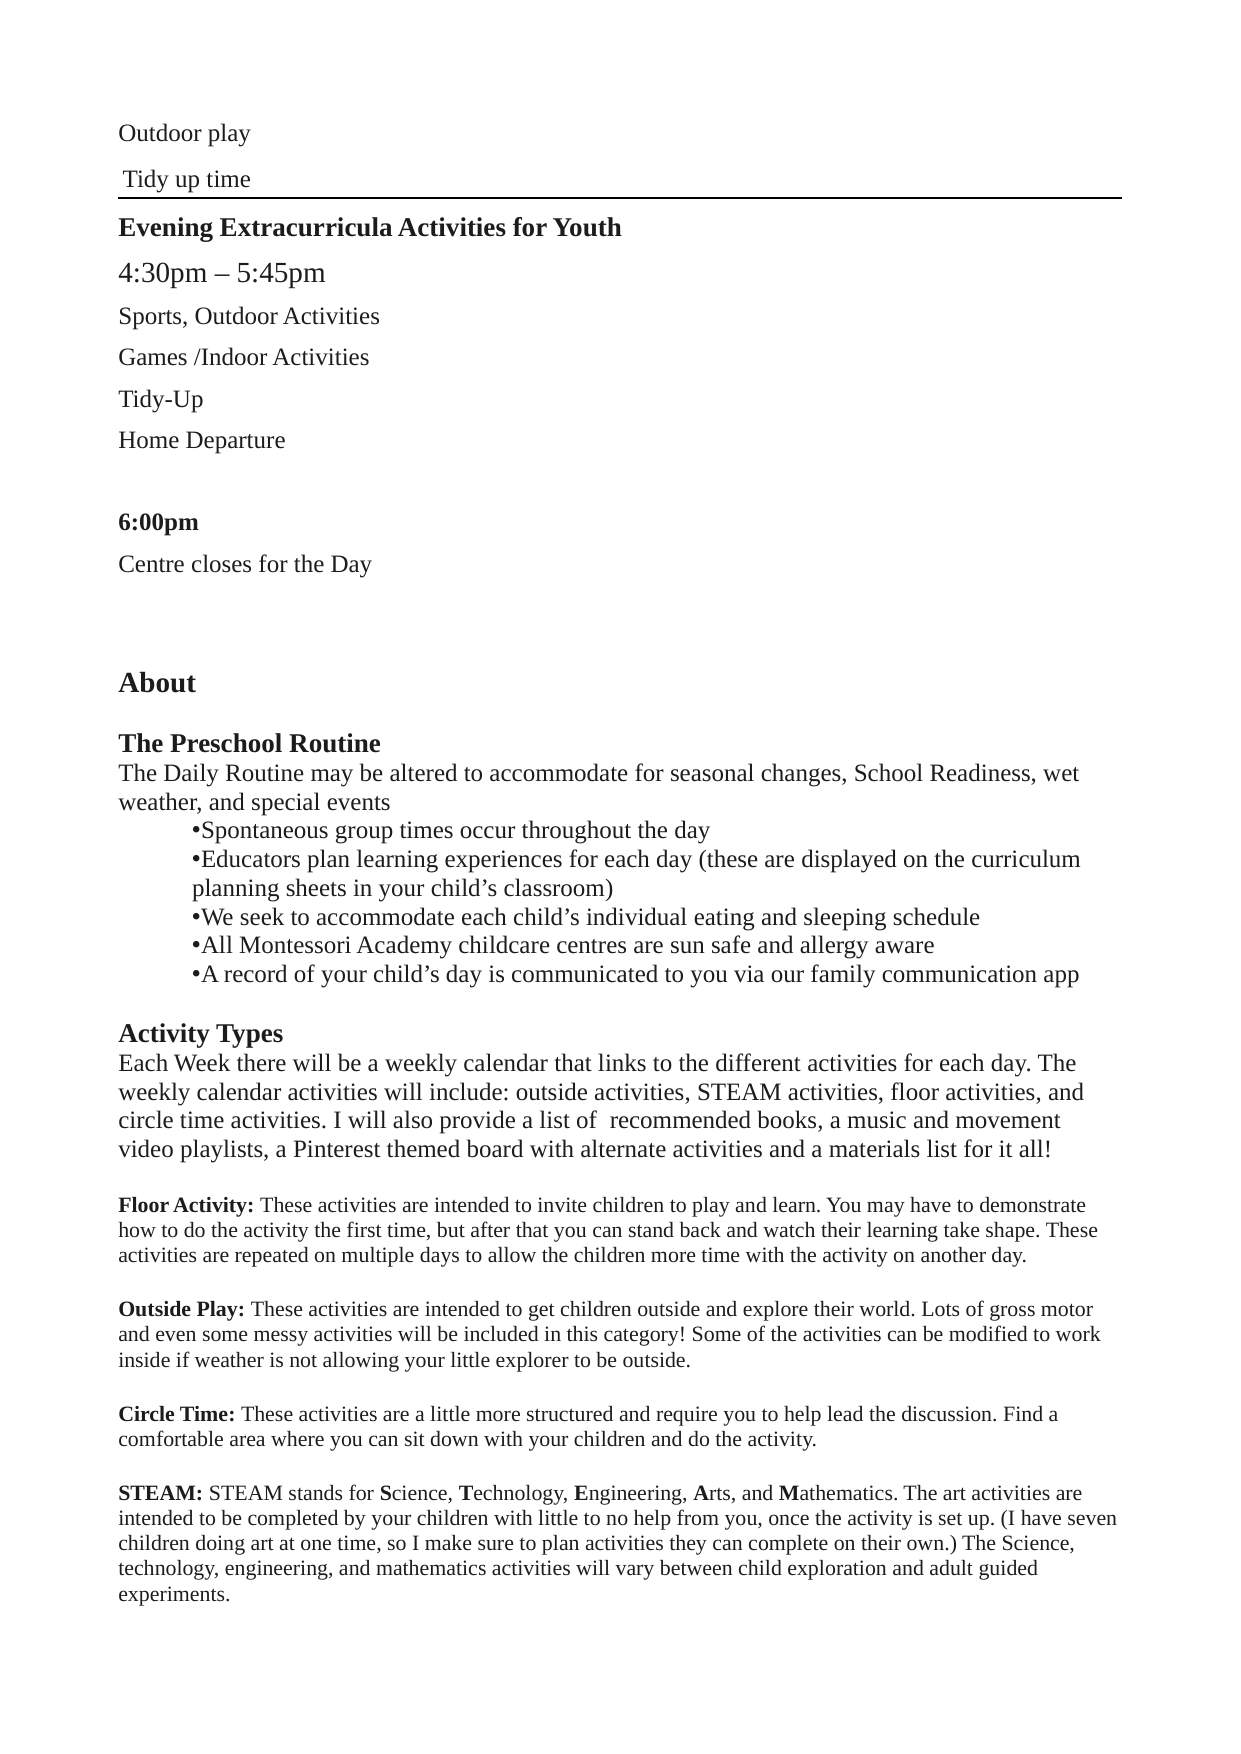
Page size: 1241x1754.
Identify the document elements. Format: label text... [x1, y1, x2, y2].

list All Montessori Academy childcare centres are sun safe and allergy aware [118, 931, 1122, 959]
text Circle Time: These activities are a little more structured and require you to help lead the discussion. Find a comfortable area where you can sit down with your children and do the activity. [118, 1401, 1122, 1451]
text The Preschool Routine [118, 727, 1122, 758]
text About [118, 665, 1122, 698]
text STEAM: STEAM stands for Science, Technology, Engineering, Arts, and Mathematics. The art activities are intended to be completed by your children with little to no help from you, once the activity is set up. (I have seven children doing art at one time, so I make sure to plan activities they can complete on their own.) The Science, technology, engineering, and mathematics activities will vary between child exploration and adult guided experiments. [118, 1480, 1122, 1606]
text Outdoor play [118, 118, 1122, 147]
list We seek to accommodate each child’s individual eating and sleeping schedule [118, 902, 1122, 931]
text Home Departure [118, 425, 1122, 454]
text Tidy up time [118, 159, 1122, 197]
text Tidy-Up [118, 384, 1122, 412]
list A record of your child’s day is communicated to you via our family communication app [118, 959, 1122, 988]
text Activity Types [118, 1017, 1122, 1048]
subtitle 4:30pm – 5:45pm [118, 255, 1122, 289]
subtitle Evening Extracurricula Activities for Youth [118, 211, 1122, 243]
list Educators plan learning experiences for each day (these are displayed on the curriculum planning sheets in your child’s classroom) [118, 844, 1122, 902]
text Outside Play: These activities are intended to get children outside and explore their world. Lots of gross motor and even some messy activities will be included in this category! Some of the activities can be modified to work inside if weather is not allowing your little explorer to be outside. [118, 1296, 1122, 1372]
list Spontaneous group times occur throughout the day [118, 816, 1122, 844]
text The Daily Routine may be altered to accommodate for seasonal changes, School Readiness, wet weather, and special events [118, 758, 1122, 816]
text Games /Indoor Activities [118, 342, 1122, 371]
text Centre closes for the Day [118, 549, 1122, 577]
text Floor Activity: These activities are intended to invite children to play and learn. You may have to demonstrate how to do the activity the first time, but after that you can stand back and watch their learning take shape. These activities are repeated on multiple days to allow the children more time with the activity on another day. [118, 1192, 1122, 1267]
text 6:00pm [118, 507, 1122, 536]
text Sports, Outdoor Activities [118, 301, 1122, 330]
text Each Week there will be a weekly calendar that links to the different activities for each day. The weekly calendar activities will include: outside activities, STEAM activities, floor activities, and circle time activities. I will also provide a list of recommended books, a music and movement video playlists, a Pinterest themed board with alternate activities and a materials list for it all! [118, 1048, 1122, 1163]
